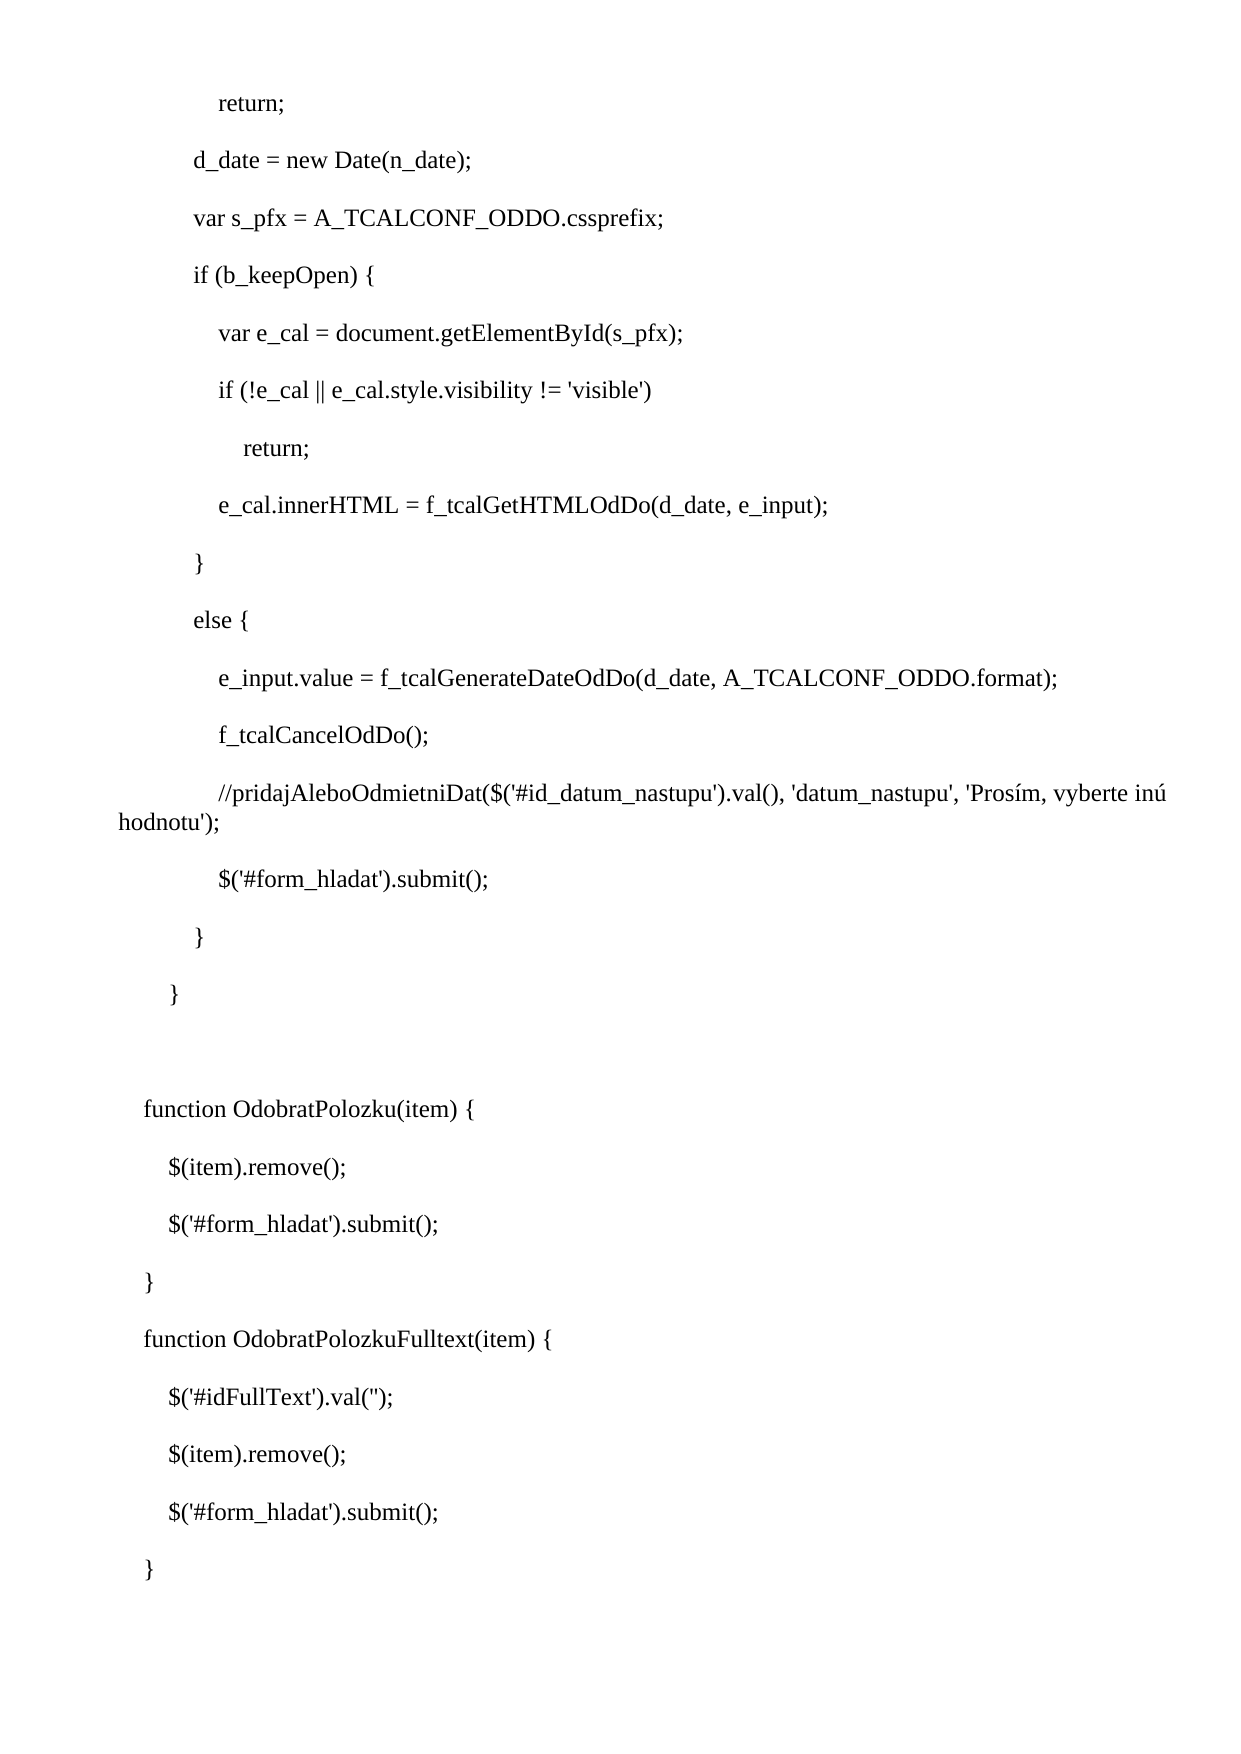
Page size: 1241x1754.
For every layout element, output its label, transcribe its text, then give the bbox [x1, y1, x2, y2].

text if (b_keepOpen) { [118, 232, 1181, 289]
text } [118, 950, 1181, 1008]
text } [118, 1525, 1181, 1583]
text return; [118, 59, 1181, 117]
text $('#form_hladat').submit(); [118, 835, 1181, 893]
text $('#idFullText').val(''); [118, 1353, 1181, 1410]
text $(item).remove(); [118, 1123, 1181, 1180]
text } [118, 1238, 1181, 1295]
text f_tcalCancelOdDo(); [118, 692, 1181, 749]
text } [118, 519, 1181, 577]
text var s_pfx = A_TCALCONF_ODDO.cssprefix; [118, 174, 1181, 232]
text $('#form_hladat').submit(); [118, 1180, 1181, 1238]
text if (!e_cal || e_cal.style.visibility != 'visible') [118, 347, 1181, 404]
text } [118, 893, 1181, 950]
text function OdobratPolozkuFulltext(item) { [118, 1295, 1181, 1353]
text else { [118, 577, 1181, 634]
text d_date = new Date(n_date); [118, 117, 1181, 174]
text e_input.value = f_tcalGenerateDateOdDo(d_date, A_TCALCONF_ODDO.format); [118, 634, 1181, 692]
text return; [118, 404, 1181, 462]
text e_cal.innerHTML = f_tcalGetHTMLOdDo(d_date, e_input); [118, 462, 1181, 519]
text var e_cal = document.getElementById(s_pfx); [118, 289, 1181, 347]
text //pridajAleboOdmietniDat($('#id_datum_nastupu').val(), 'datum_nastupu', 'Prosím, vyberte inú hodnotu'); [118, 749, 1181, 835]
text function OdobratPolozku(item) { [118, 1065, 1181, 1123]
text [118, 1640, 1181, 1669]
text $('#form_hladat').submit(); [118, 1468, 1181, 1525]
text $(item).remove(); [118, 1410, 1181, 1468]
